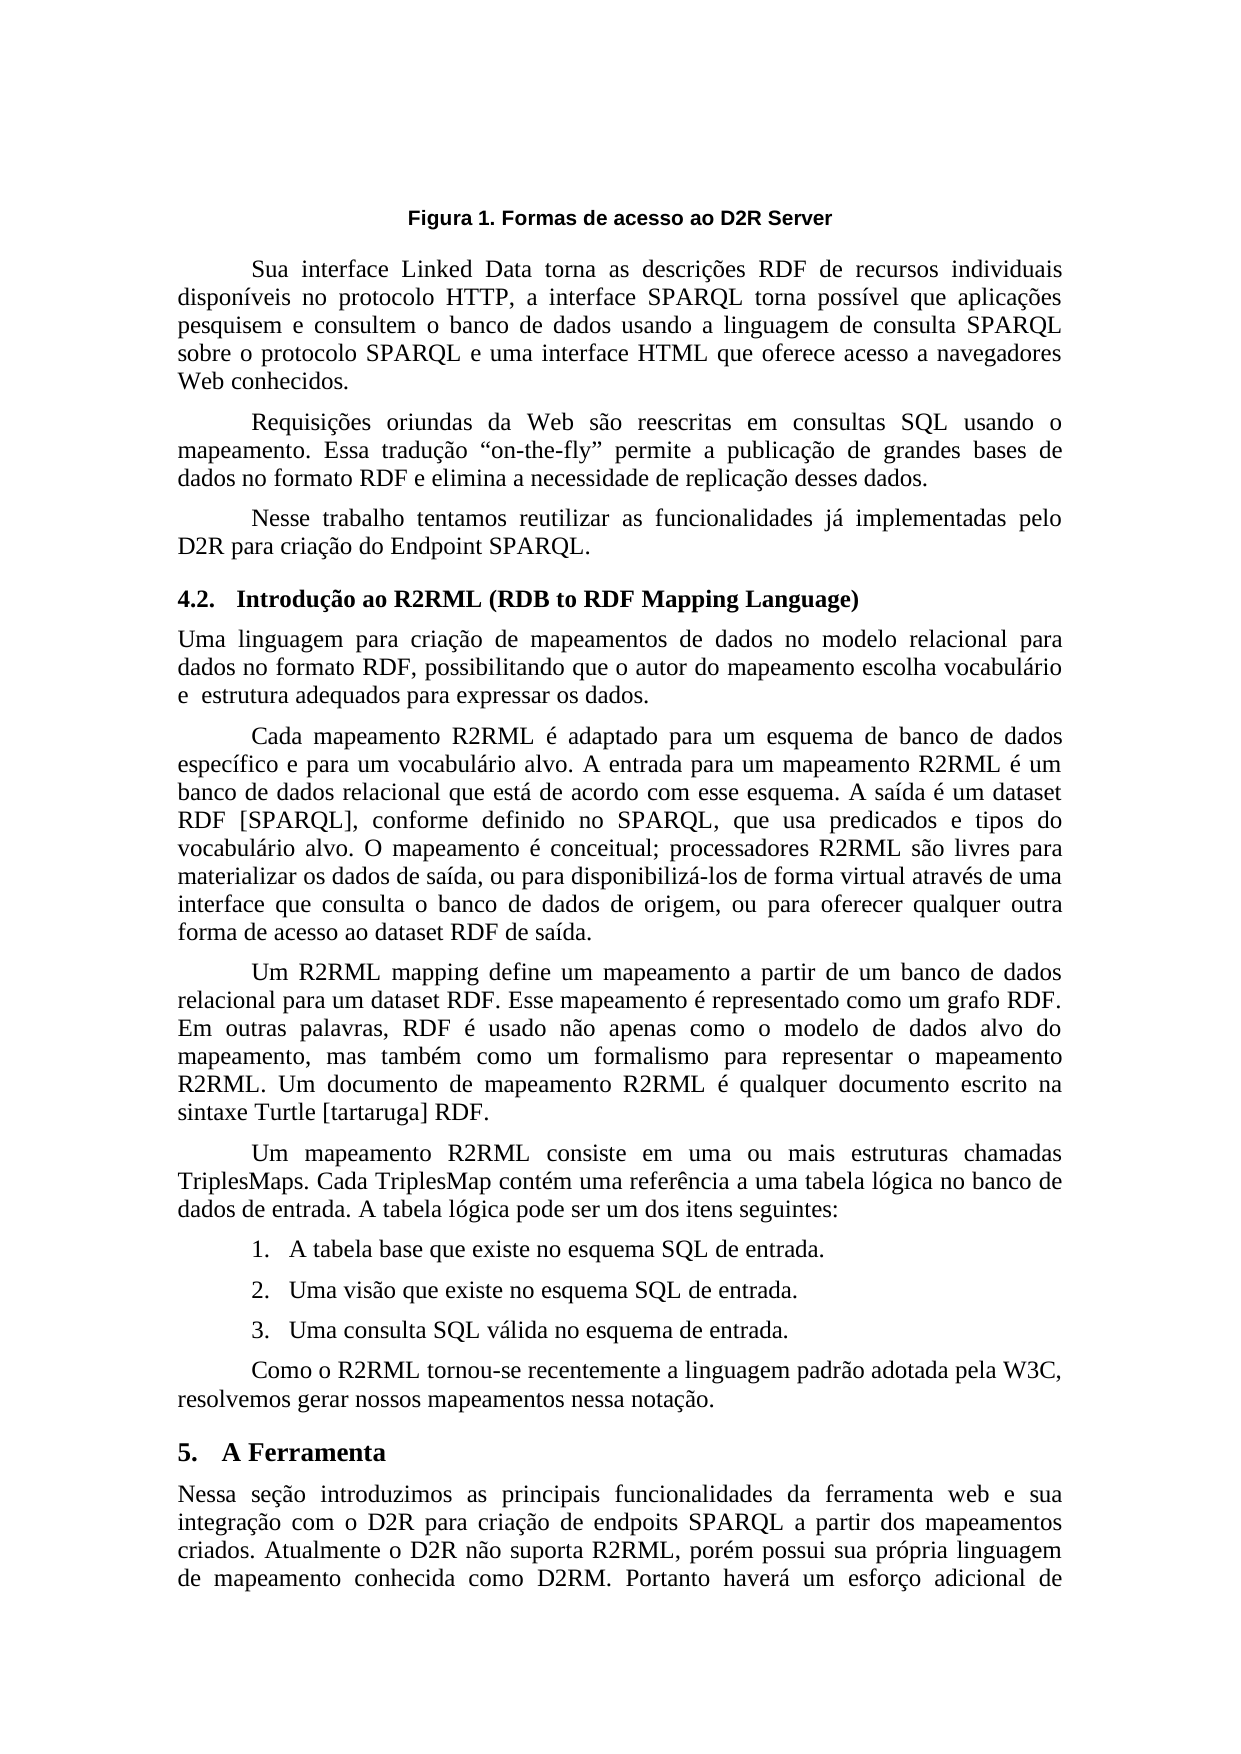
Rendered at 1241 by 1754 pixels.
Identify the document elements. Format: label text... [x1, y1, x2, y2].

text Como o R2RML tornou-se recentemente a linguagem padrão adotada pela W3C, resolvemos gerar nossos mapeamentos nessa notação. [177, 1356, 1063, 1412]
text Sua interface Linked Data torna as descrições RDF de recursos individuais disponíveis no protocolo HTTP, a interface SPARQL torna possível que aplicações pesquisem e consultem o banco de dados usando a linguagem de consulta SPARQL sobre o protocolo SPARQL e uma interface HTML que oferece acesso a navegadores Web conhecidos. [177, 255, 1063, 395]
text Cada mapeamento R2RML é adaptado para um esquema de banco de dados específico e para um vocabulário alvo. A entrada para um mapeamento R2RML é um banco de dados relacional que está de acordo com esse esquema. A saída é um dataset RDF [SPARQL], conforme definido no SPARQL, que usa predicados e tipos do vocabulário alvo. O mapeamento é conceitual; processadores R2RML são livres para materializar os dados de saída, ou para disponibilizá-los de forma virtual através de uma interface que consulta o banco de dados de origem, ou para oferecer qualquer outra forma de acesso ao dataset RDF de saída. [177, 722, 1063, 946]
title A Ferramenta [177, 1437, 1063, 1467]
text Requisições oriundas da Web são reescritas em consultas SQL usando o mapeamento. Essa tradução “on-the-fly” permite a publicação de grandes bases de dados no formato RDF e elimina a necessidade de replicação desses dados. [177, 407, 1063, 492]
text Uma linguagem para criação de mapeamentos de dados no modelo relacional para dados no formato RDF, possibilitando que o autor do mapeamento escolha vocabulário e estrutura adequados para expressar os dados. [177, 625, 1063, 709]
text Um mapeamento R2RML consiste em uma ou mais estruturas chamadas TriplesMaps. Cada TriplesMap contém uma referência a uma tabela lógica no banco de dados de entrada. A tabela lógica pode ser um dos itens seguintes: [177, 1139, 1063, 1223]
list A tabela base que existe no esquema SQL de entrada. [251, 1235, 1063, 1263]
text Figura 1. Formas de acesso ao D2R Server [224, 207, 1016, 230]
text Nesse trabalho tentamos reutilizar as funcionalidades já implementadas pelo D2R para criação do Endpoint SPARQL. [177, 504, 1063, 560]
text Um R2RML mapping define um mapeamento a partir de um banco de dados relacional para um dataset RDF. Esse mapeamento é representado como um grafo RDF. Em outras palavras, RDF é usado não apenas como o modelo de dados alvo do mapeamento, mas também como um formalismo para representar o mapeamento R2RML. Um documento de mapeamento R2RML é qualquer documento escrito na sintaxe Turtle [tartaruga] RDF. [177, 958, 1063, 1126]
list Uma consulta SQL válida no esquema de entrada. [251, 1316, 1063, 1344]
text Nessa seção introduzimos as principais funcionalidades da ferramenta web e sua integração com o D2R para criação de endpoits SPARQL a partir dos mapeamentos criados. Atualmente o D2R não suporta R2RML, porém possui sua própria linguagem de mapeamento conhecida como D2RM. Portanto haverá um esforço adicional de [177, 1480, 1063, 1592]
list Uma visão que existe no esquema SQL de entrada. [251, 1276, 1063, 1304]
title Introdução ao R2RML (RDB to RDF Mapping Language) [177, 585, 1063, 613]
